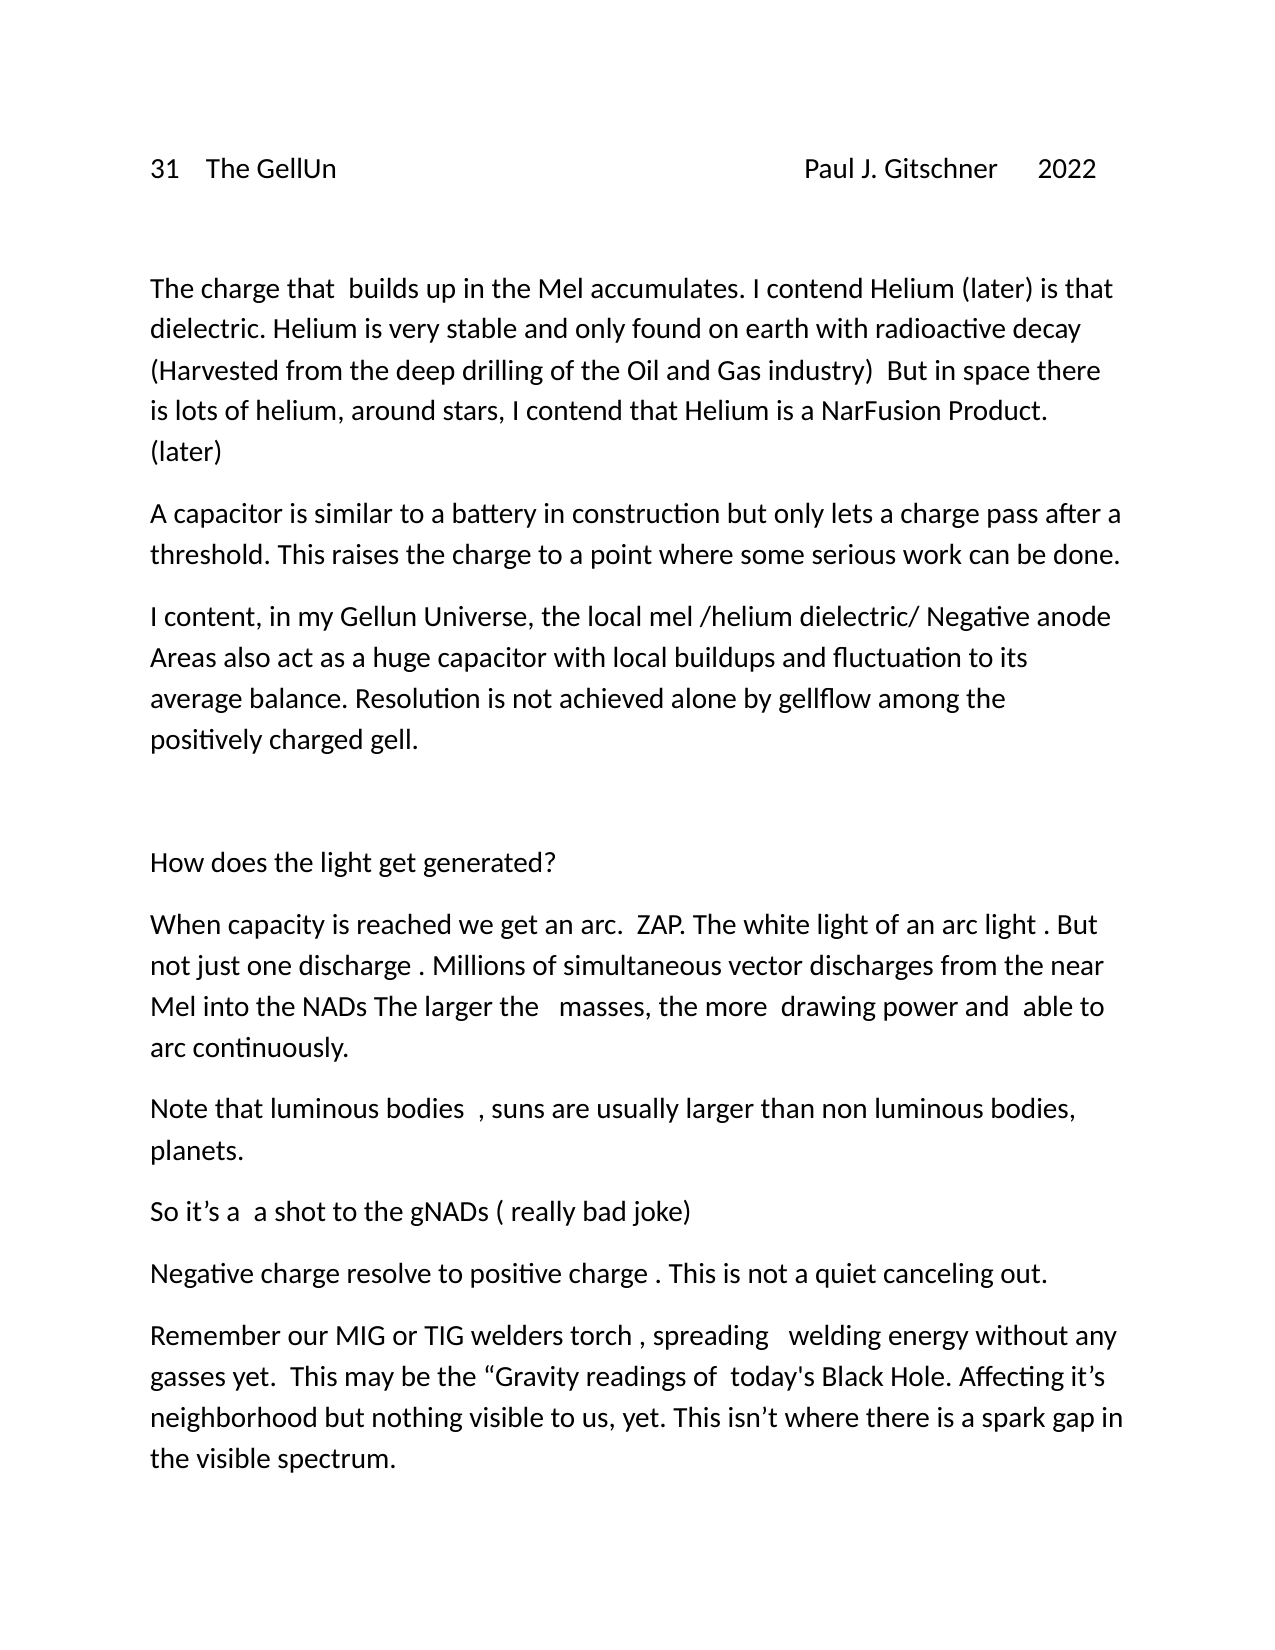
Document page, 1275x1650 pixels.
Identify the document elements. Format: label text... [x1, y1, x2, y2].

text The charge that builds up in the Mel accumulates. I contend Helium (later) is that dielectric. Helium is very stable and only found on earth with radioactive decay (Harvested from the deep drilling of the Oil and Gas industry) But in space there is lots of helium, around stars, I contend that Helium is a NarFusion Product. (later) [150, 270, 1125, 469]
text How does the light get generated? [150, 844, 1125, 880]
text Remember our MIG or TIG welders torch , spreading welding energy without any gasses yet. This may be the “Gravity readings of today's Black Hole. Affecting it’s neighborhood but nothing visible to us, yet. This isn’t where there is a spark gap in the visible spectrum. [150, 1317, 1125, 1475]
text So it’s a a shot to the gNADs ( really bad joke) [150, 1193, 1125, 1229]
text Note that luminous bodies , suns are usually larger than non luminous bodies, planets. [150, 1091, 1125, 1167]
text When capacity is reached we get an arc. ZAP. The white light of an arc light . But not just one discharge . Millions of simultaneous vector discharges from the near Mel into the NADs The larger the masses, the more drawing power and able to arc continuously. [150, 906, 1125, 1064]
text Negative charge resolve to positive charge . This is not a quiet canceling out. [150, 1255, 1125, 1291]
text A capacitor is similar to a battery in construction but only lets a charge pass after a threshold. This raises the charge to a point where some serious work can be done. [150, 495, 1125, 572]
text I content, in my Gellun Universe, the local mel /helium dielectric/ Negative anode Areas also act as a huge capacitor with local buildups and fluctuation to its average balance. Resolution is not achieved alone by gellflow among the positively charged gell. [150, 598, 1125, 756]
